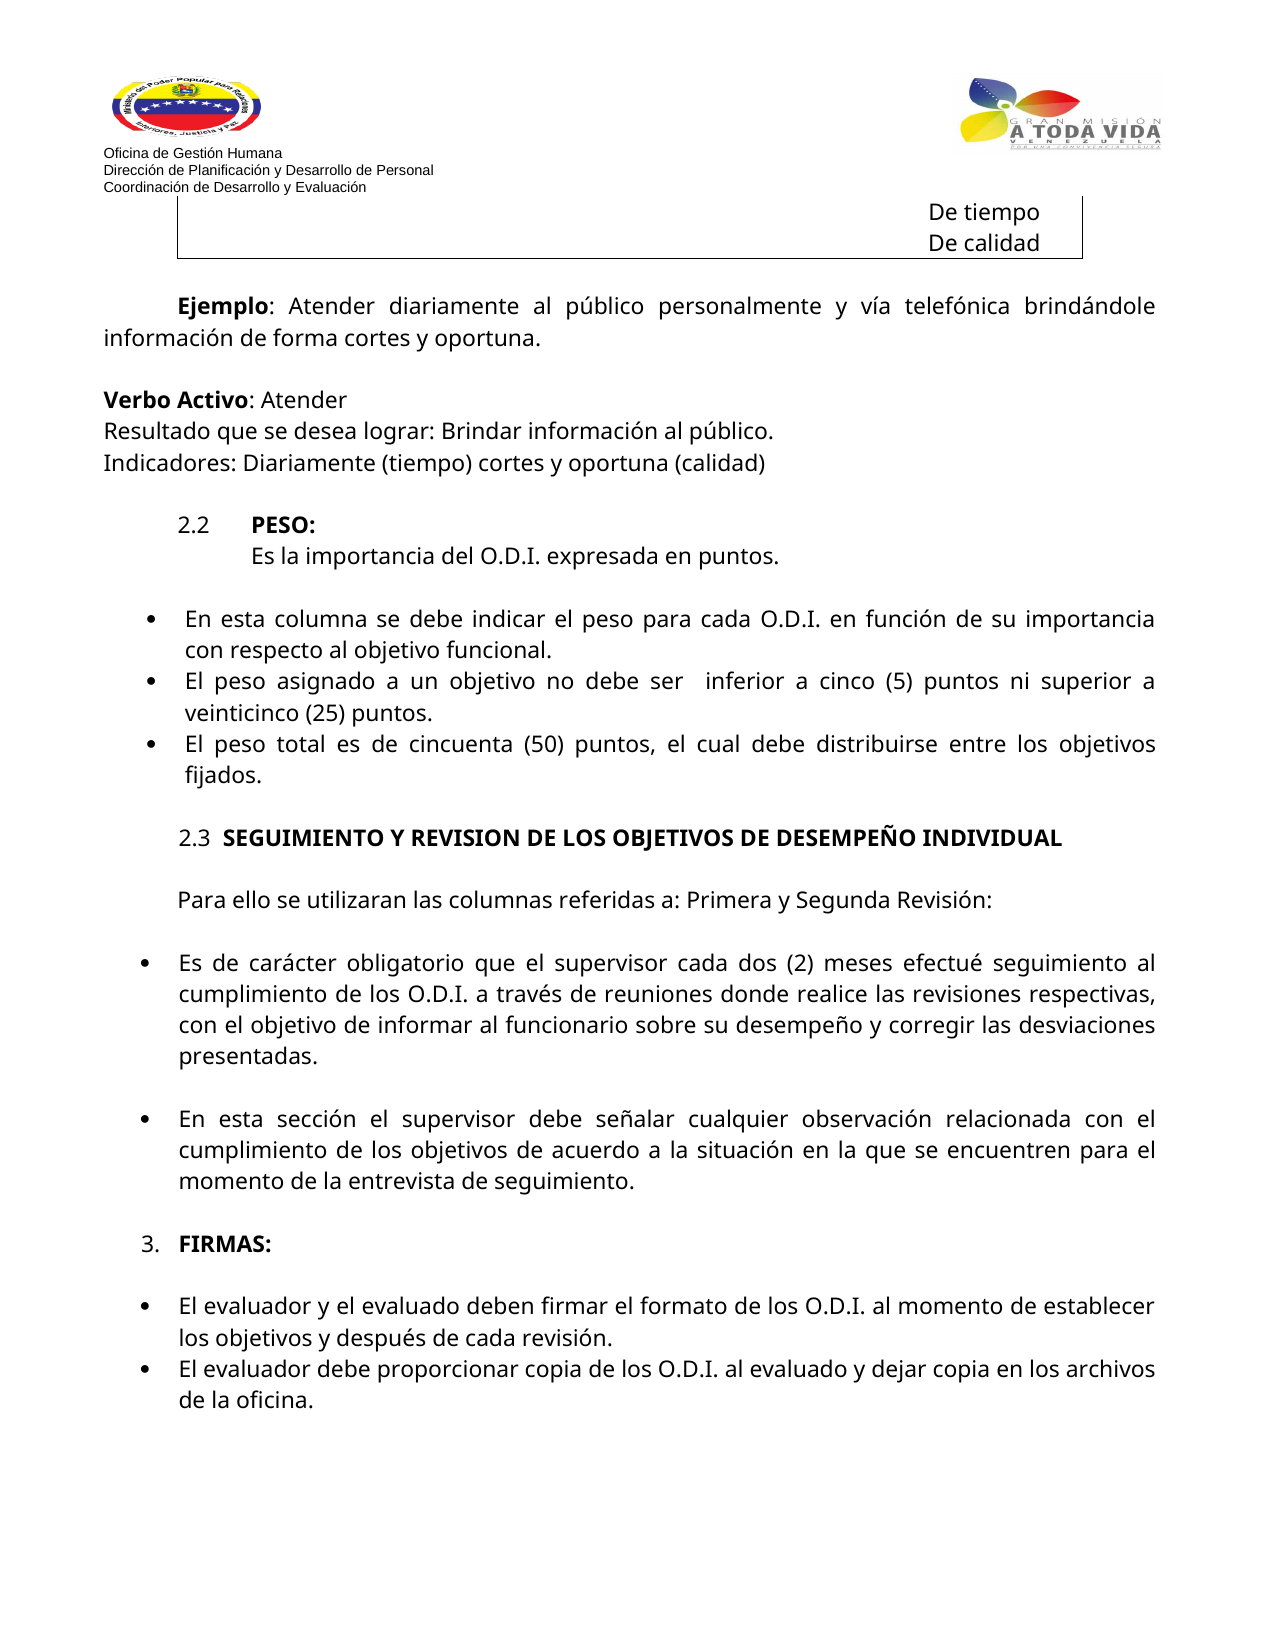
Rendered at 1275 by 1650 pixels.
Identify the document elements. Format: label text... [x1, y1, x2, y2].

picture [108, 73, 265, 140]
list El peso total es de cincuenta (50) puntos, el cual debe distribuirse entre los objetivos fijados. [147, 728, 1157, 790]
list FIRMAS: [141, 1228, 1157, 1259]
list En esta sección el supervisor debe señalar cualquier observación relacionada con el cumplimiento de los objetivos de acuerdo a la situación en la que se encuentren para el momento de la entrevista de seguimiento. [141, 1103, 1157, 1197]
picture [953, 73, 1166, 157]
text Verbo Activo: Atender [103, 384, 1157, 415]
list PESO: [177, 509, 1157, 540]
text Para ello se utilizaran las columnas referidas a: Primera y Segunda Revisión: [103, 884, 1157, 915]
table_cell [178, 227, 402, 258]
table_cell [402, 196, 886, 227]
table_cell De calidad [886, 227, 1082, 258]
text Es la importancia del O.D.I. expresada en puntos. [177, 540, 1157, 572]
table_cell De tiempo [886, 196, 1082, 227]
list El evaluador y el evaluado deben firmar el formato de los O.D.I. al momento de establecer los objetivos y después de cada revisión. [141, 1290, 1157, 1353]
list 2.3 SEGUIMIENTO Y REVISION DE LOS OBJETIVOS DE DESEMPEÑO INDIVIDUAL [178, 822, 1157, 853]
table_cell [402, 227, 886, 258]
list El evaluador debe proporcionar copia de los O.D.I. al evaluado y dejar copia en los archivos de la oficina. [141, 1353, 1157, 1415]
text Resultado que se desea lograr: Brindar información al público. [103, 415, 1157, 447]
list El peso asignado a un objetivo no debe ser inferior a cinco (5) puntos ni superior a veinticinco (25) puntos. [147, 665, 1157, 728]
text Indicadores: Diariamente (tiempo) cortes y oportuna (calidad) [103, 447, 1157, 478]
table_cell [178, 196, 402, 227]
list Es de carácter obligatorio que el supervisor cada dos (2) meses efectué seguimiento al cumplimiento de los O.D.I. a través de reuniones donde realice las revisiones respectivas, con el objetivo de informar al funcionario sobre su desempeño y corregir las desviaciones presentadas. [141, 947, 1157, 1072]
text Ejemplo: Atender diariamente al público personalmente y vía telefónica brindándole información de forma cortes y oportuna. [103, 290, 1157, 353]
list En esta columna se debe indicar el peso para cada O.D.I. en función de su importancia con respecto al objetivo funcional. [147, 603, 1157, 665]
